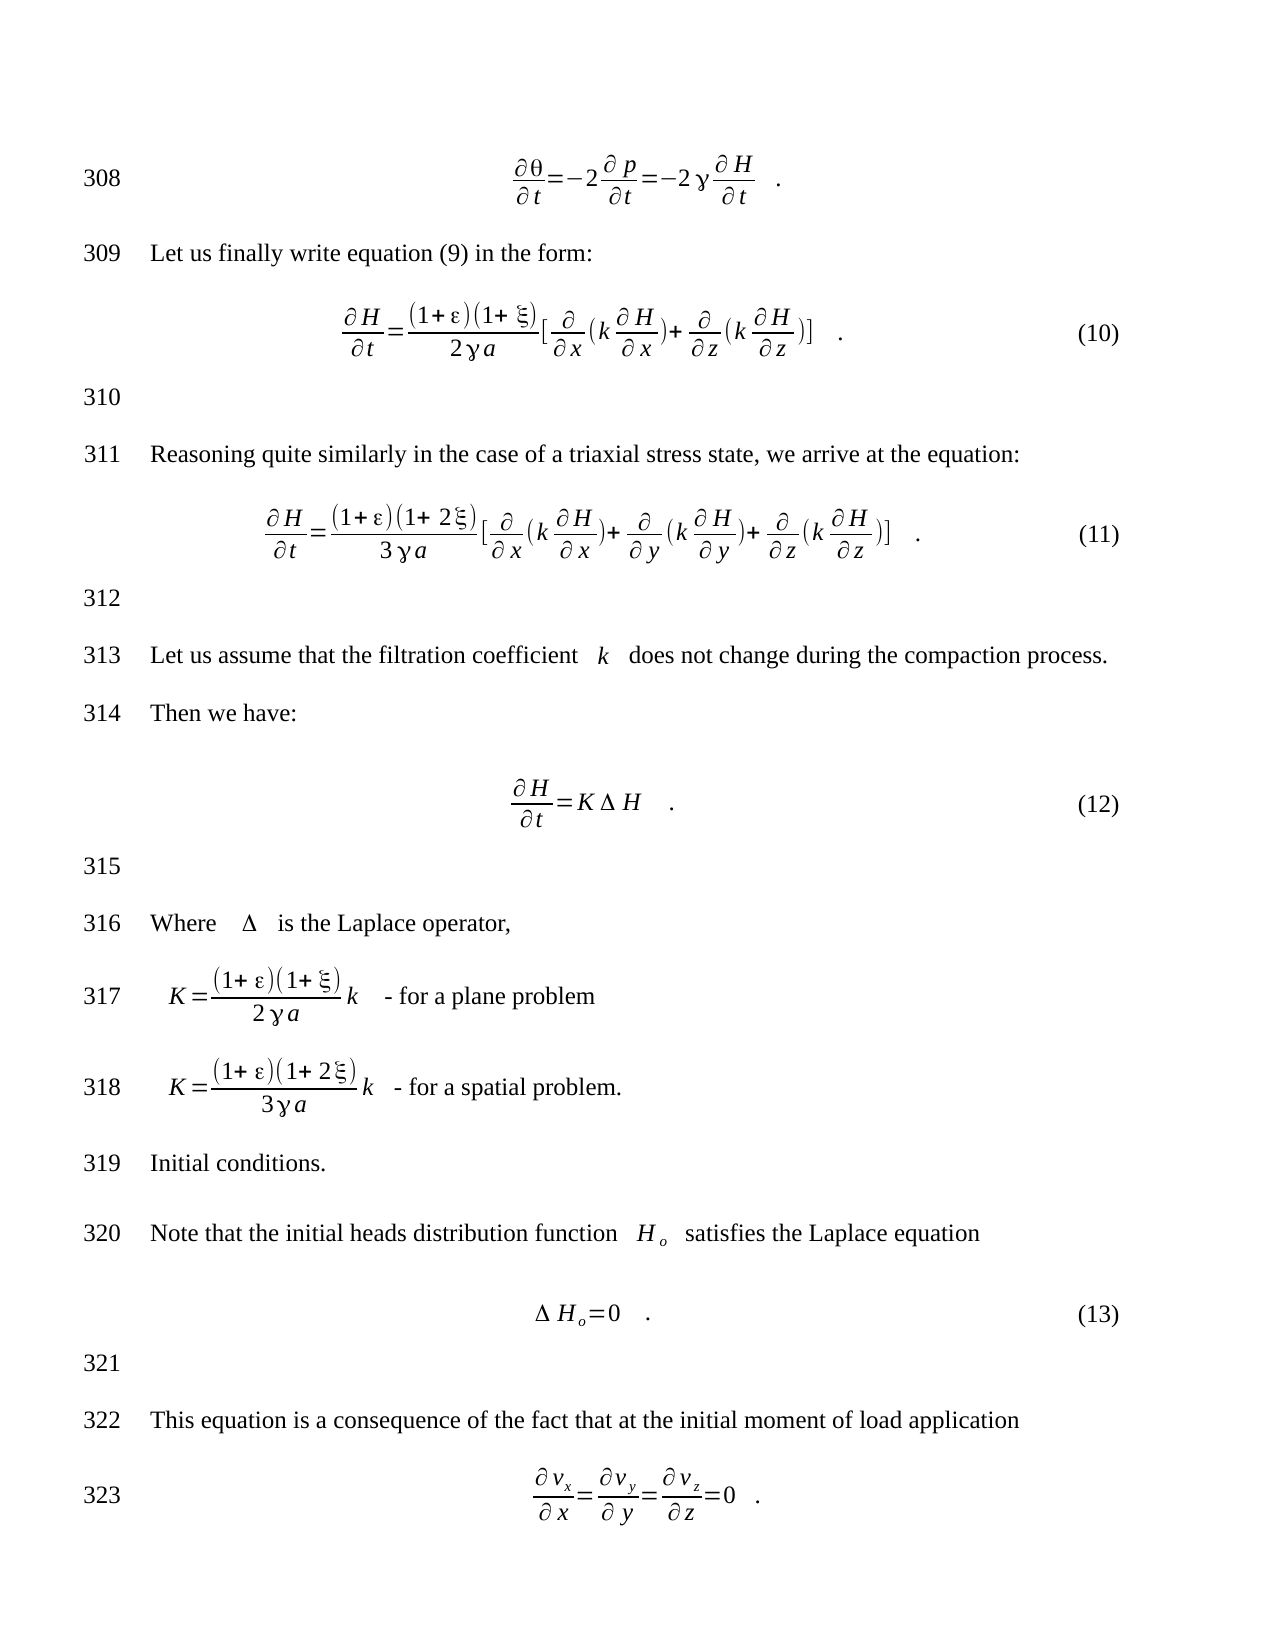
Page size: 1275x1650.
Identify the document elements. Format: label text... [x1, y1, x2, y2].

table_header (10) [1017, 295, 1125, 382]
text This equation is a consequence of the fact that at the initial moment of load application [150, 1406, 1125, 1434]
text . [150, 150, 1125, 209]
text . [150, 1463, 1125, 1526]
text Initial conditions. [150, 1148, 1125, 1177]
text Let us finally write equation (9) in the form: [150, 238, 1125, 267]
table_header . [150, 295, 1017, 382]
text Note that the initial heads distribution functionsatisfies the Laplace equation [150, 1218, 1125, 1250]
text - for a spatial problem. [150, 1057, 1125, 1119]
table_header . [150, 497, 1017, 583]
text Where is the Laplace operator, [150, 908, 1125, 937]
text Let us assume that the filtration coefficientdoes not change during the compaction process. Then we have: [150, 640, 1125, 727]
table_header . [150, 768, 1017, 851]
table_header (13) [1017, 1292, 1125, 1348]
table_header . [150, 1292, 1017, 1348]
table_header (12) [1017, 768, 1125, 851]
text - for a plane problem [150, 966, 1125, 1028]
text Reasoning quite similarly in the case of a triaxial stress state, we arrive at the equation: [150, 439, 1125, 468]
table_header (11) [1017, 497, 1125, 583]
